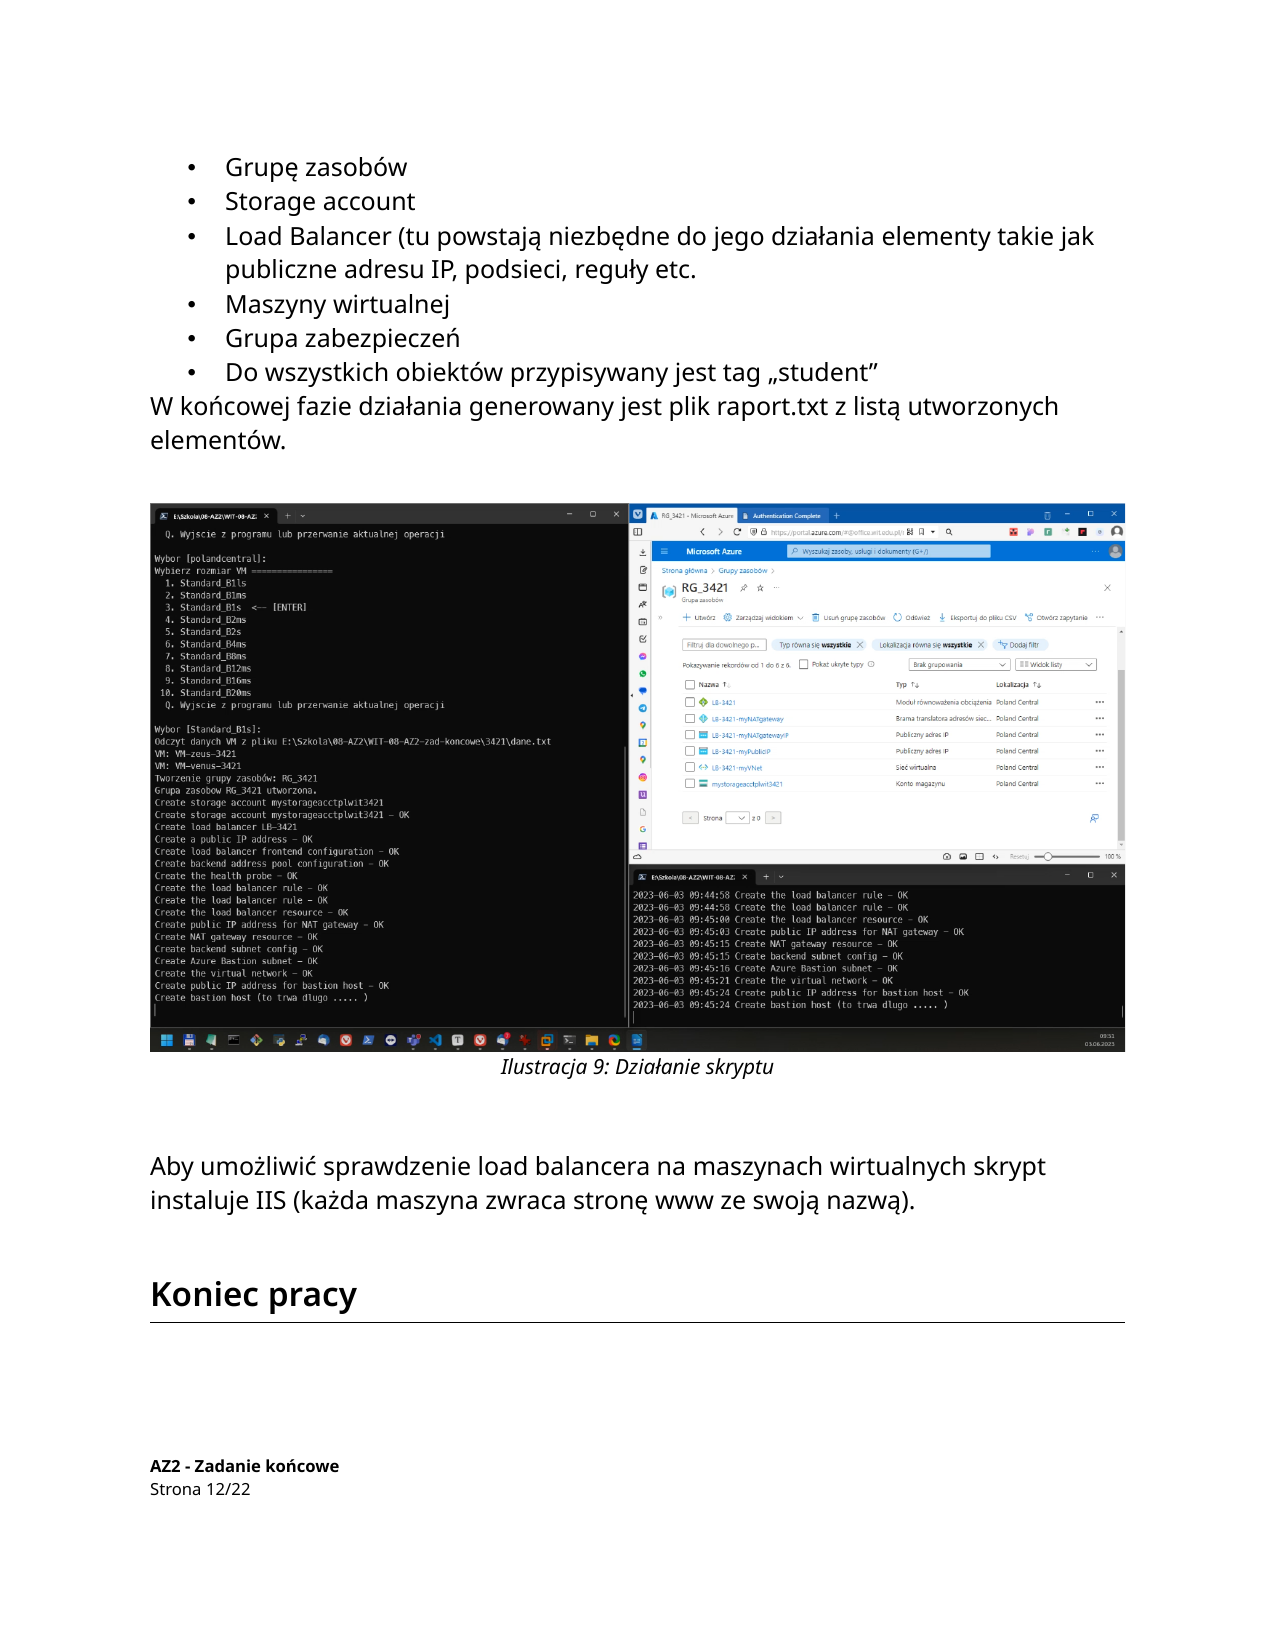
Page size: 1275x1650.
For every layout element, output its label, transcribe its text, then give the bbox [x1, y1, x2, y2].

list Grupa zabezpieczeń [187, 320, 1125, 354]
text W końcowej fazie działania generowany jest plik raport.txt z listą utworzonych elementów. [150, 388, 1125, 457]
list Grupę zasobów [187, 150, 1125, 184]
text Aby umożliwić sprawdzenie load balancera na maszynach wirtualnych skrypt instaluje IIS (każda maszyna zwraca stronę www ze swoją nazwą). [150, 1148, 1125, 1216]
picture [150, 503, 1125, 1052]
subtitle Koniec pracy [150, 1265, 1125, 1322]
list Maszyny wirtualnej [187, 286, 1125, 320]
list Load Balancer (tu powstają niezbędne do jego działania elementy takie jak publiczne adresu IP, podsieci, reguły etc. [187, 218, 1125, 286]
list Do wszystkich obiektów przypisywany jest tag „student” [187, 354, 1125, 388]
text Ilustracja 9: Działanie skryptu [150, 1052, 1125, 1080]
list Storage account [187, 184, 1125, 218]
